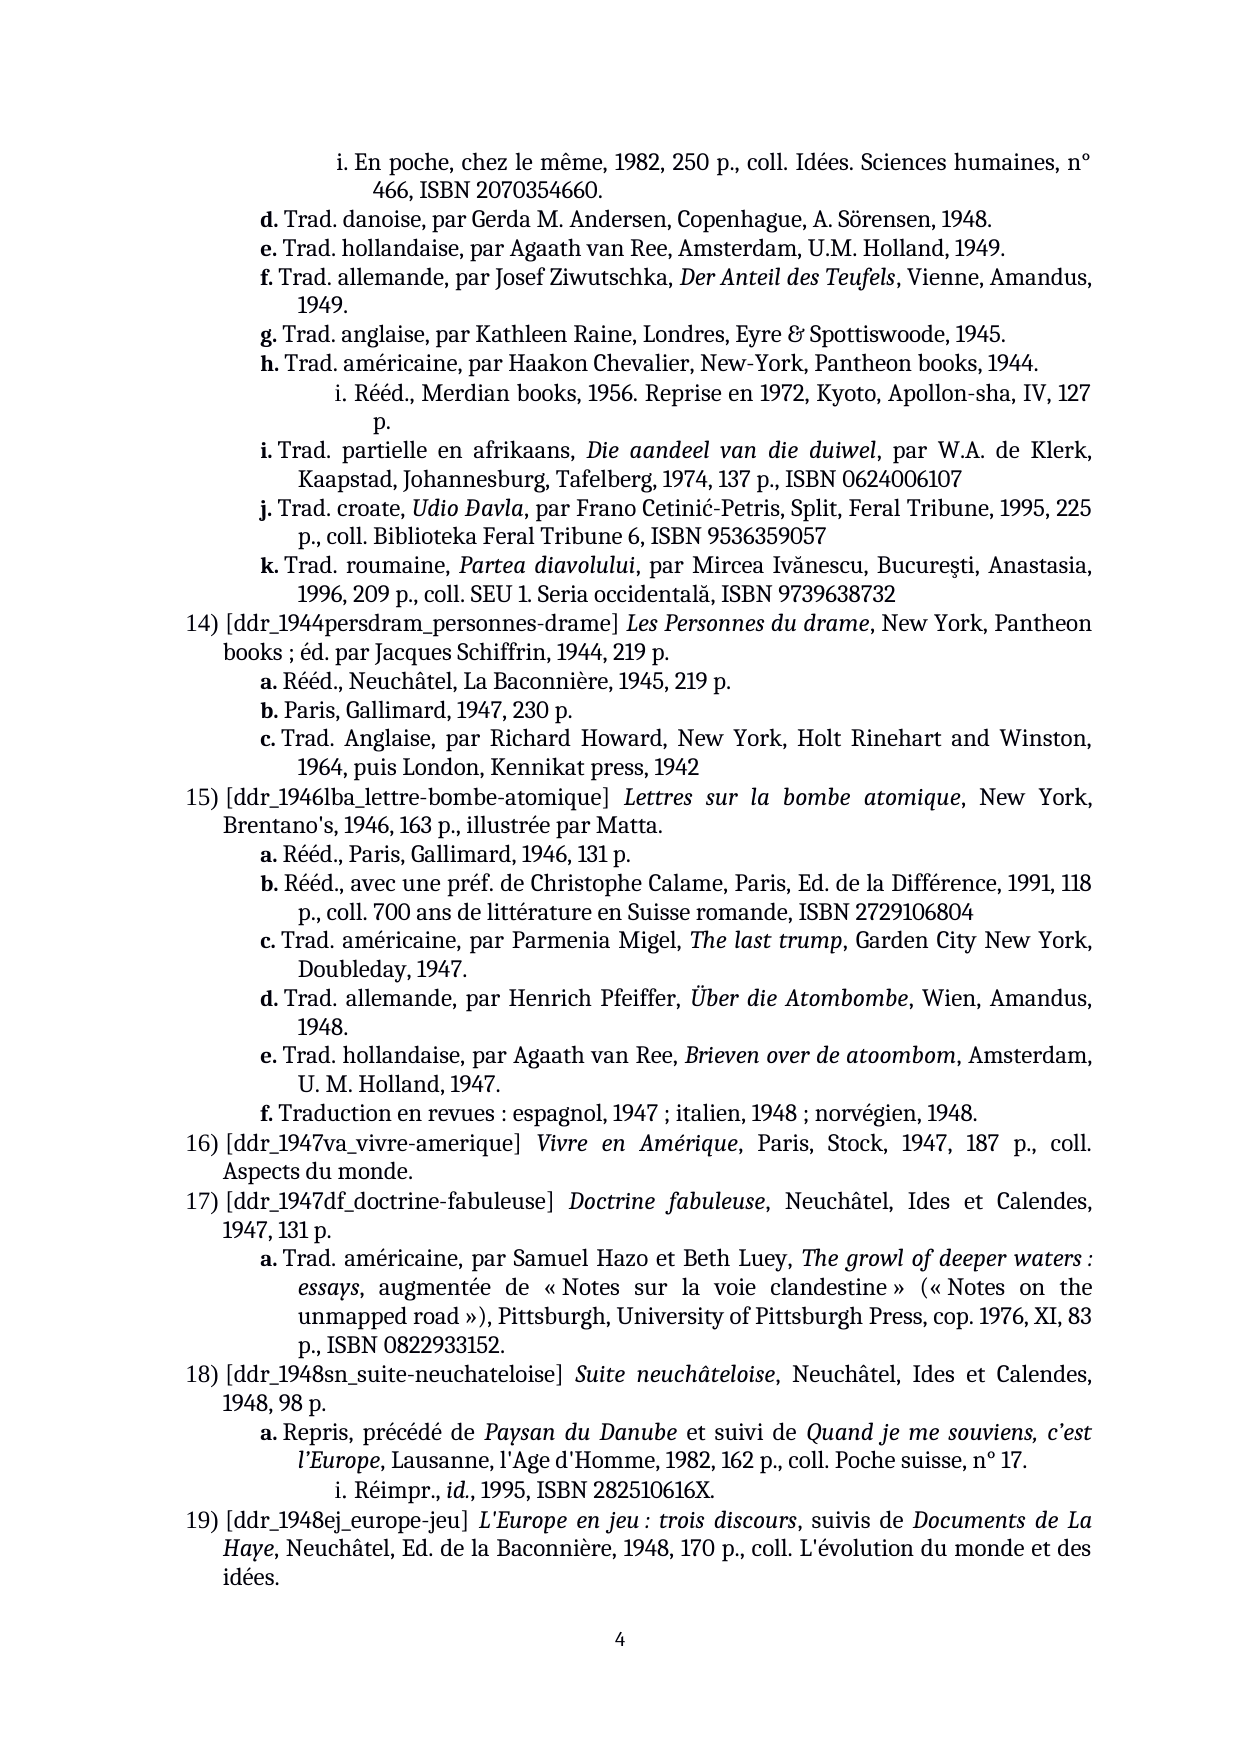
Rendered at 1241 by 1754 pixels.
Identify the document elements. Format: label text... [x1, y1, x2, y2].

list [ddr_1944persdram_personnes-drame] Les Personnes du drame, New York, Pantheon books ; éd. par Jacques Schiffrin, 1944, 219 p. [185, 608, 1093, 667]
list Trad. hollandaise, par Agaath van Ree, Amsterdam, U.M. Holland, 1949. [260, 234, 1093, 263]
list [ddr_1947va_vivre-amerique] Vivre en Amérique, Paris, Stock, 1947, 187 p., coll. Aspects du monde. [185, 1128, 1093, 1186]
list Trad. américaine, par Haakon Chevalier, New-York, Pantheon books, 1944. [260, 349, 1093, 378]
list Traduction en revues : espagnol, 1947 ; italien, 1948 ; norvégien, 1948. [260, 1099, 1093, 1128]
list Trad. allemande, par Josef Ziwutschka, Der Anteil des Teufels, Vienne, Amandus, 1949. [260, 263, 1093, 320]
list Trad. américaine, par Samuel Hazo et Beth Luey, The growl of deeper waters : essays, augmentée de « Notes sur la voie clandestine » (« Notes on the unmapped road »), Pittsburgh, University of Pittsburgh Press, cop. 1976, XI, 83 p., ISBN 0822933152. [260, 1244, 1093, 1359]
list Réimpr., id., 1995, ISBN 282510616X. [354, 1475, 1093, 1505]
list En poche, chez le même, 1982, 250 p., coll. Idées. Sciences humaines, n° 466, ISBN 2070354660. [354, 148, 1093, 205]
list [ddr_1947df_doctrine-fabuleuse] Doctrine fabuleuse, Neuchâtel, Ides et Calendes, 1947, 131 p. [185, 1186, 1093, 1244]
list Paris, Gallimard, 1947, 230 p. [260, 696, 1093, 724]
list Trad. roumaine, Partea diavolului, par Mircea Ivănescu, Bucureşti, Anastasia, 1996, 209 p., coll. SEU 1. Seria occidentală, ISBN 9739638732 [260, 551, 1093, 608]
list Trad. américaine, par Parmenia Migel, The last trump, Garden City New York, Doubleday, 1947. [260, 926, 1093, 984]
list Rééd., avec une préf. de Christophe Calame, Paris, Ed. de la Différence, 1991, 118 p., coll. 700 ans de littérature en Suisse romande, ISBN 2729106804 [260, 869, 1093, 926]
list Repris, précédé de Paysan du Danube et suivi de Quand je me souviens, c’est l’Europe, Lausanne, l'Age d'Homme, 1982, 162 p., coll. Poche suisse, n° 17. [260, 1418, 1093, 1475]
list [ddr_1948ej_europe-jeu] L'Europe en jeu : trois discours, suivis de Documents de La Haye, Neuchâtel, Ed. de la Baconnière, 1948, 170 p., coll. L'évolution du monde et des idées. [185, 1505, 1093, 1592]
list Trad. hollandaise, par Agaath van Ree, Brieven over de atoombom, Amsterdam, U. M. Holland, 1947. [260, 1041, 1093, 1099]
list Rééd., Merdian books, 1956. Reprise en 1972, Kyoto, Apollon-sha, IV, 127 p. [354, 378, 1093, 436]
list [ddr_1946lba_lettre-bombe-atomique] Lettres sur la bombe atomique, New York, Brentano's, 1946, 163 p., illustrée par Matta. [185, 782, 1093, 840]
list Rééd., Neuchâtel, La Baconnière, 1945, 219 p. [260, 667, 1093, 696]
list Rééd., Paris, Gallimard, 1946, 131 p. [260, 840, 1093, 869]
list [ddr_1948sn_suite-neuchateloise] Suite neuchâteloise, Neuchâtel, Ides et Calendes, 1948, 98 p. [185, 1359, 1093, 1418]
list Trad. anglaise, par Kathleen Raine, Londres, Eyre & Spottiswoode, 1945. [260, 320, 1093, 349]
list Trad. danoise, par Gerda M. Andersen, Copenhague, A. Sörensen, 1948. [260, 205, 1093, 234]
list Trad. partielle en afrikaans, Die aandeel van die duiwel, par W.A. de Klerk, Kaapstad, Johannesburg, Tafelberg, 1974, 137 p., ISBN 0624006107 [260, 436, 1093, 493]
list Trad. Anglaise, par Richard Howard, New York, Holt Rinehart and Winston, 1964, puis London, Kennikat press, 1942 [260, 724, 1093, 782]
list Trad. allemande, par Henrich Pfeiffer, Über die Atombombe, Wien, Amandus, 1948. [260, 984, 1093, 1041]
list Trad. croate, Udio Ðavla, par Frano Cetinić-Petris, Split, Feral Tribune, 1995, 225 p., coll. Biblioteka Feral Tribune 6, ISBN 9536359057 [260, 493, 1093, 551]
